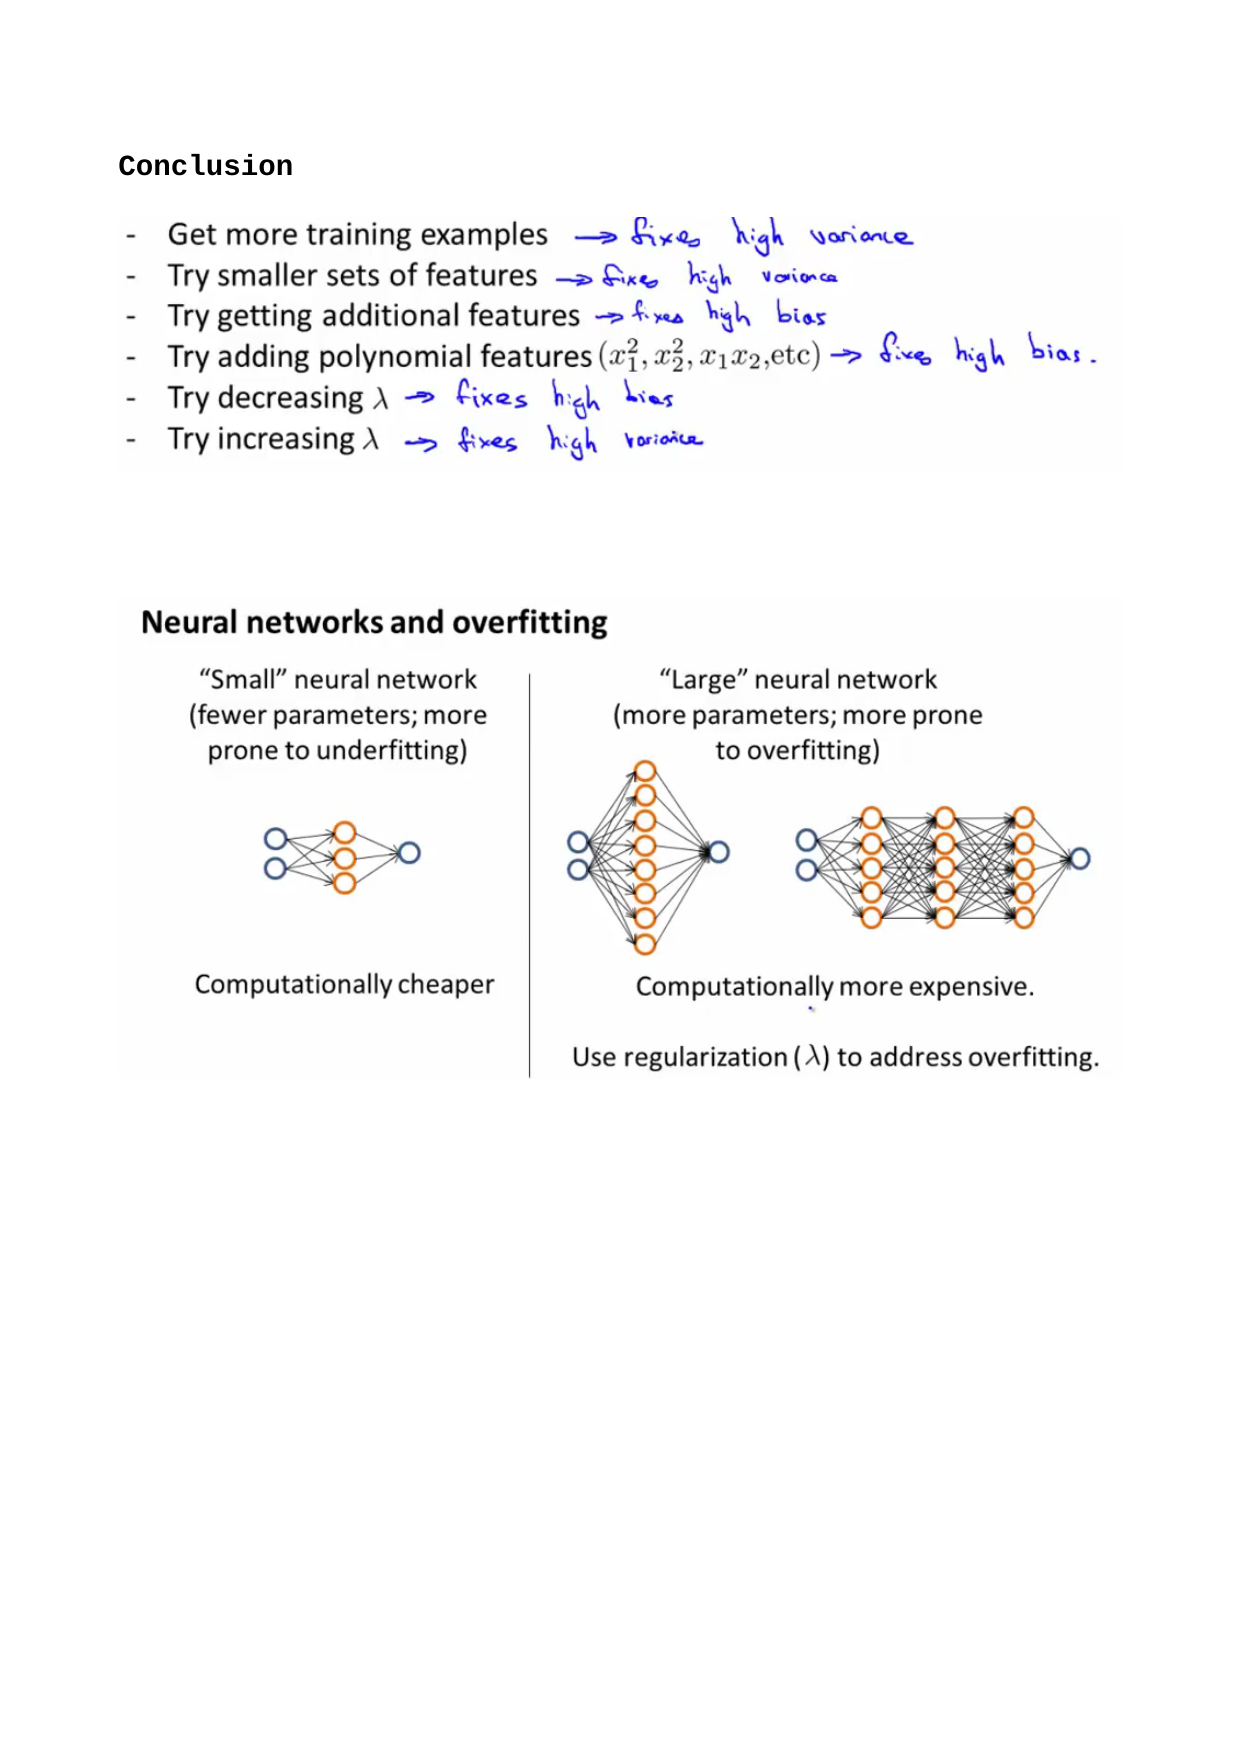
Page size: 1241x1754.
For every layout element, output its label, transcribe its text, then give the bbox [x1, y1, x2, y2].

text Conclusion [118, 151, 1122, 184]
picture [118, 217, 1123, 473]
picture [118, 598, 1123, 1079]
